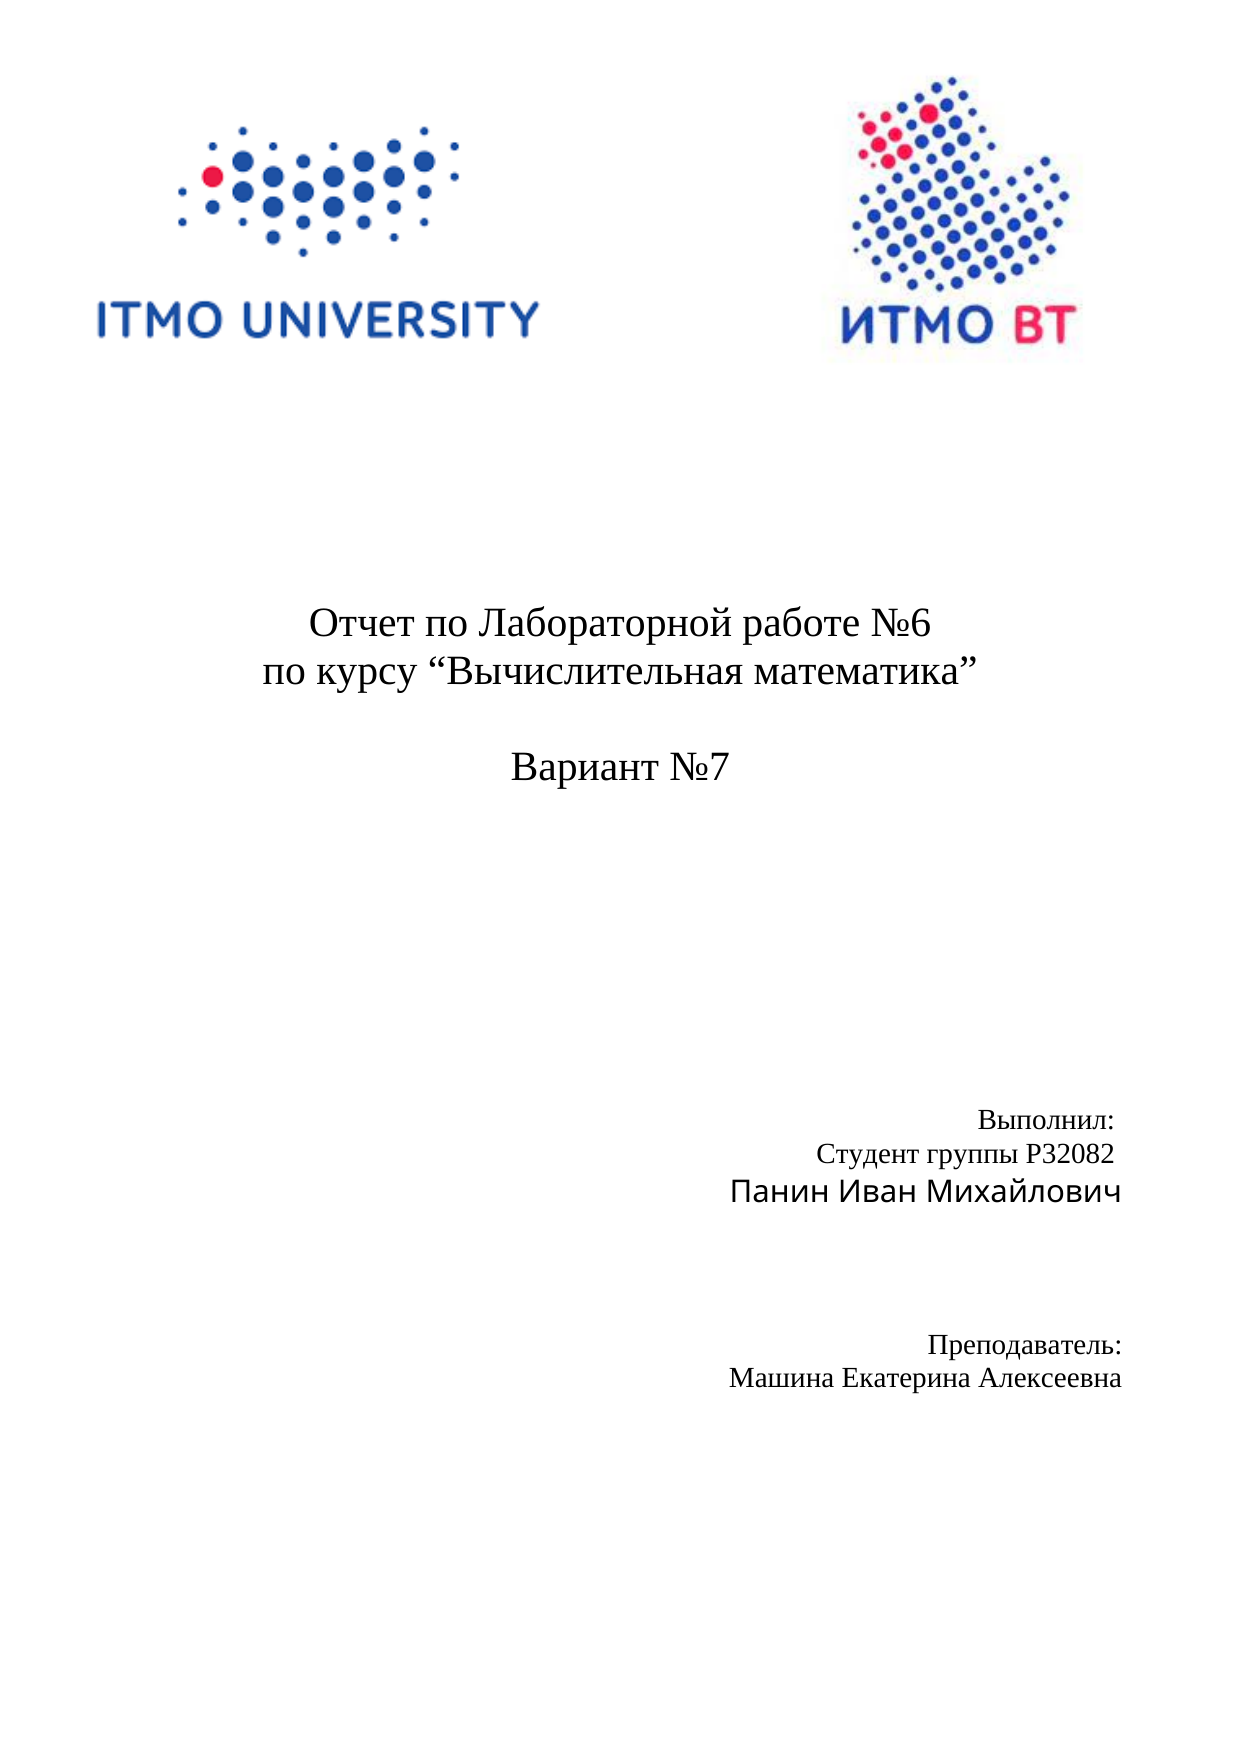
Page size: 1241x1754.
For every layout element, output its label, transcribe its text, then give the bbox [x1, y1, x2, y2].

text Преподаватель: [118, 1279, 1122, 1360]
text Выполнил: [192, 1102, 1122, 1136]
picture [61, 50, 577, 416]
text Машина Екатерина Алексеевна [118, 1360, 1122, 1394]
text Студент группы P32082 [192, 1136, 1122, 1169]
text Панин Иван Михайлович [192, 1169, 1122, 1212]
picture [796, 50, 1122, 376]
text Отчет по Лабораторной работе №6 по курсу “Вычислительная математика” Вариант №7 [118, 597, 1122, 789]
